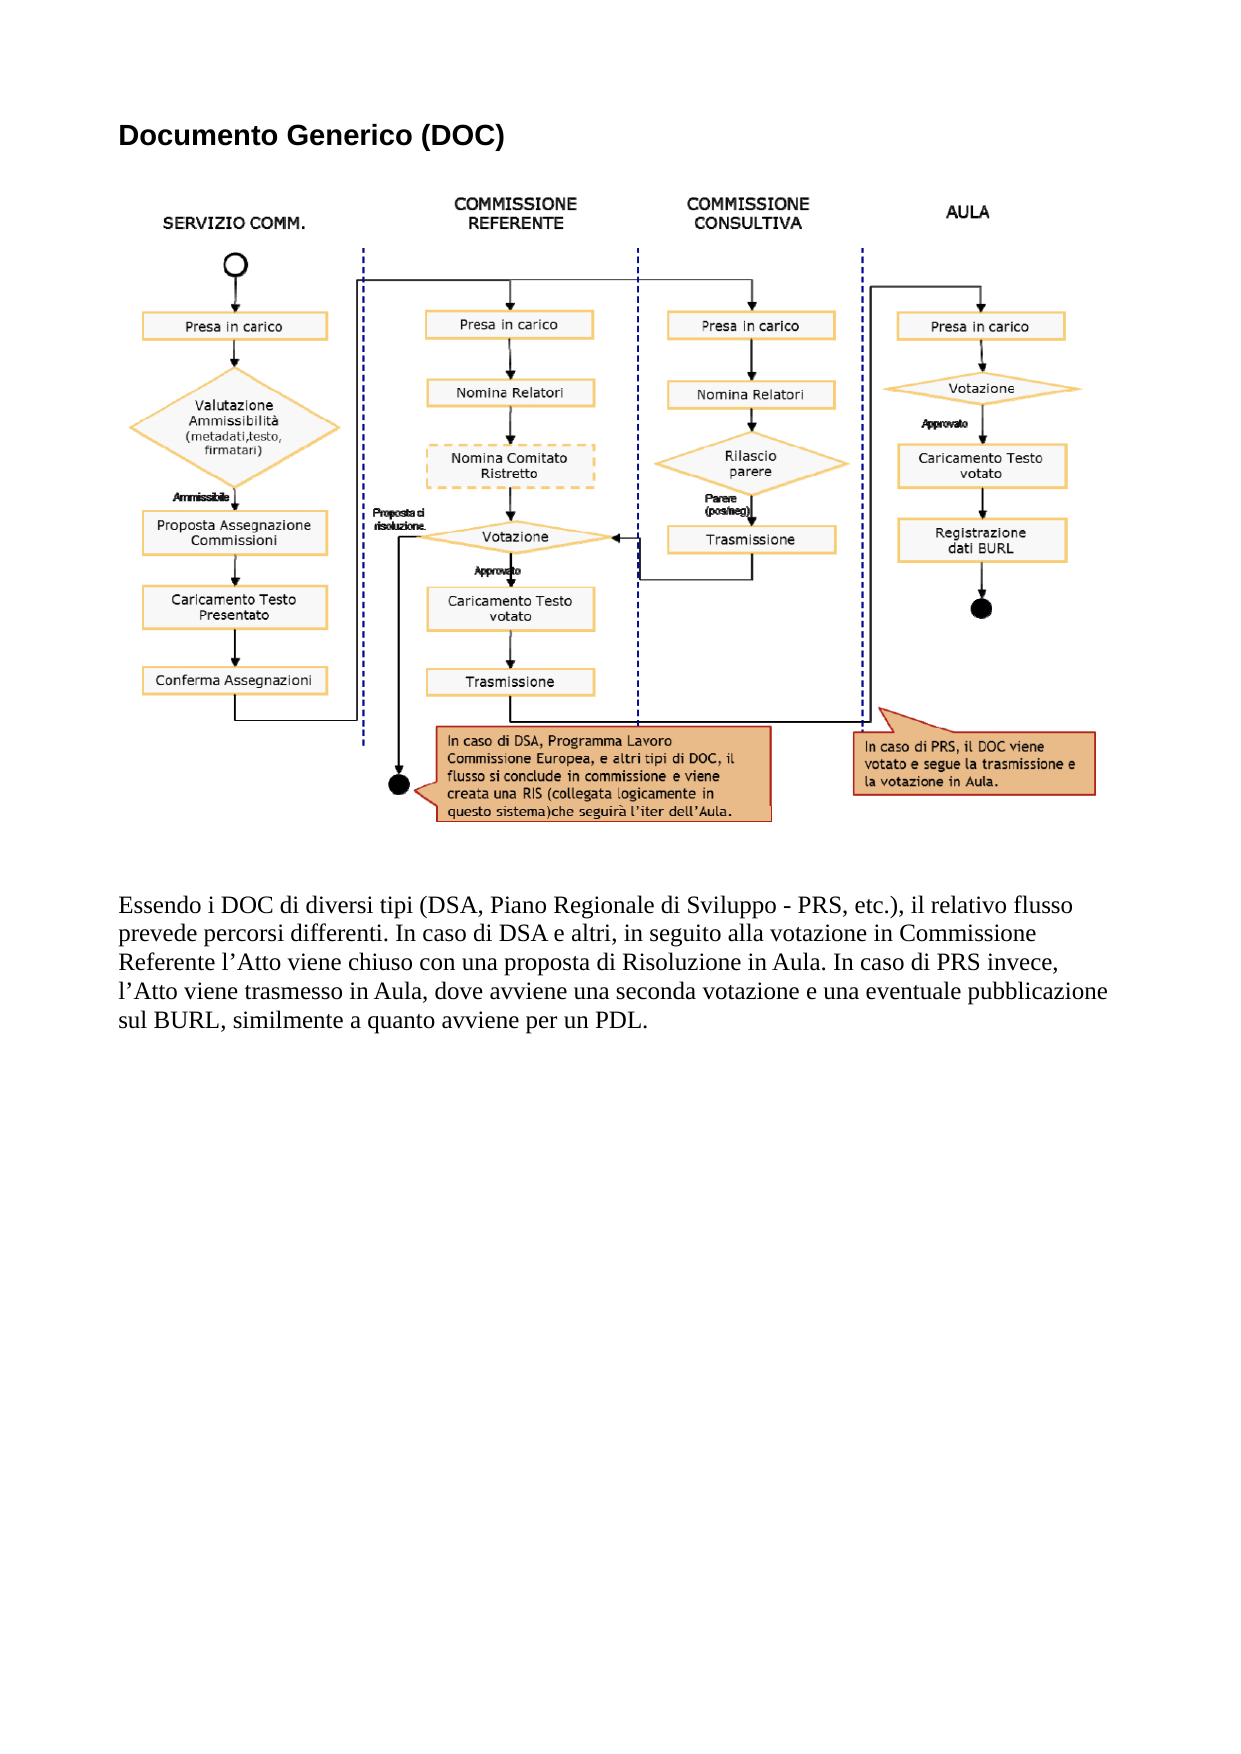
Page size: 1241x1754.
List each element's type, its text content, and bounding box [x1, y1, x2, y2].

text Essendo i DOC di diversi tipi (DSA, Piano Regionale di Sviluppo - PRS, etc.), il relativo flusso prevede percorsi differenti. In caso di DSA e altri, in seguito alla votazione in Commissione Referente l’Atto viene chiuso con una proposta di Risoluzione in Aula. In caso di PRS invece, l’Atto viene trasmesso in Aula, dove avviene una seconda votazione e una eventuale pubblicazione sul BURL, similmente a quanto avviene per un PDL. [118, 890, 1122, 1033]
subtitle Documento Generico (DOC) [118, 118, 1122, 152]
picture [118, 173, 1123, 861]
